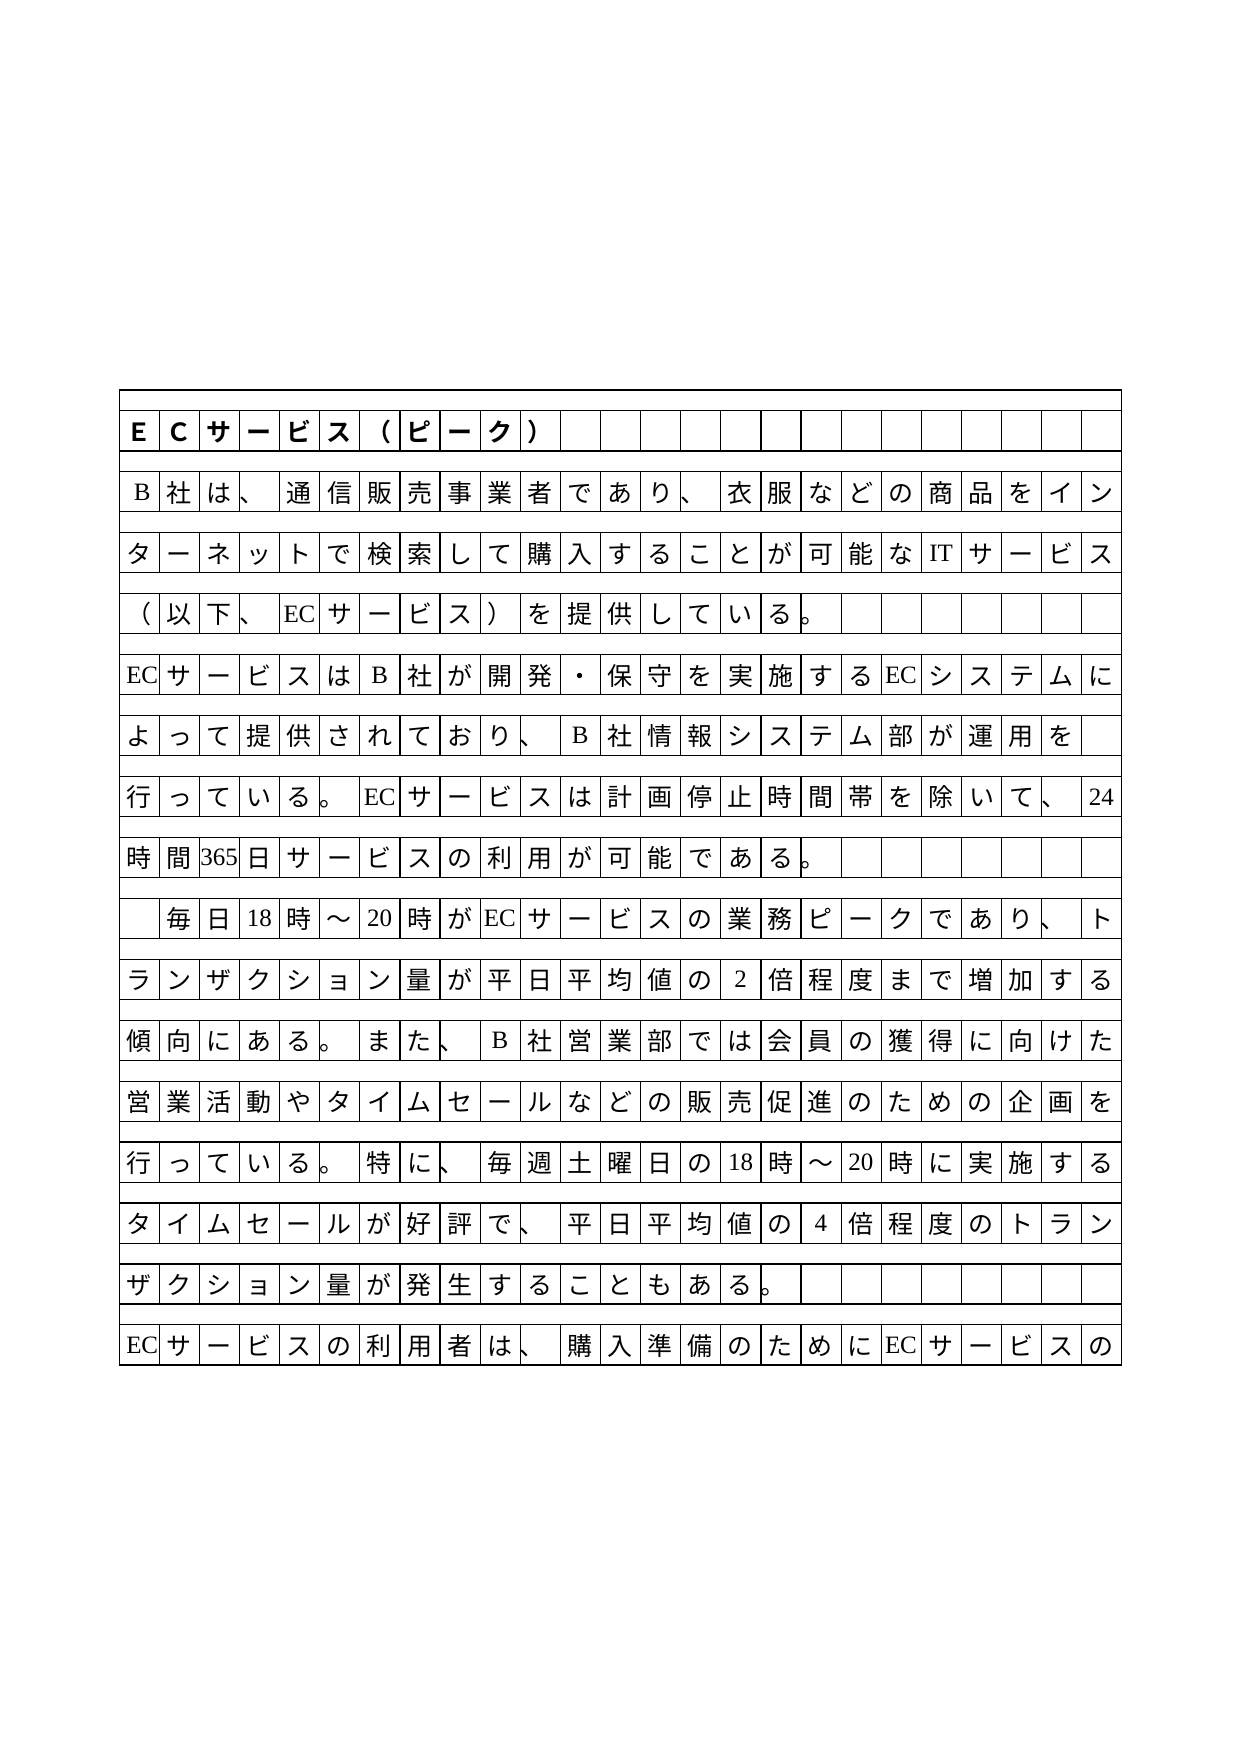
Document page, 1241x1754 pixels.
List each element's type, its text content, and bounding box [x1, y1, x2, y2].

text B社は、通信販売事業者であり、衣服などの商品をインターネットで検索して購入することが可能なITサービス（以下、ECサービス）を提供している。 [762, 472, 800, 511]
text B社は、通信販売事業者であり、衣服などの商品をインターネットで検索して購入することが可能なITサービス（以下、ECサービス）を提供している。 [882, 472, 921, 511]
text B社は、通信販売事業者であり、衣服などの商品をインターネットで検索して購入することが可能なITサービス（以下、ECサービス）を提供している。 [601, 594, 640, 633]
text B社は、通信販売事業者であり、衣服などの商品をインターネットで検索して購入することが可能なITサービス（以下、ECサービス）を提供している。 [401, 533, 439, 572]
text B社は、通信販売事業者であり、衣服などの商品をインターネットで検索して購入することが可能なITサービス（以下、ECサービス）を提供している。 [1082, 533, 1121, 572]
text B社は、通信販売事業者であり、衣服などの商品をインターネットで検索して購入することが可能なITサービス（以下、ECサービス）を提供している。 [1002, 472, 1041, 511]
text B社は、通信販売事業者であり、衣服などの商品をインターネットで検索して購入することが可能なITサービス（以下、ECサービス）を提供している。 [922, 594, 961, 633]
text ECサービスの利用者は、購入準備のためにECサービスの商品ページを見て回る。このようなウィンドウショッピング的な行動と購入履歴を分析して、新商品の開発につなげるための販売データ分析機能が存在している。 [120, 1305, 1121, 1324]
text B社は、通信販売事業者であり、衣服などの商品をインターネットで検索して購入することが可能なITサービス（以下、ECサービス）を提供している。 [240, 472, 279, 511]
text B社は、通信販売事業者であり、衣服などの商品をインターネットで検索して購入することが可能なITサービス（以下、ECサービス）を提供している。 [120, 573, 1121, 593]
text ECサービスはB社が開発・保守を実施するECシステムによって提供されており、B社情報システム部が運用を行っている。ECサービスは計画停止時間帯を除いて、24時間365日サービスの利用が可能である。 [120, 756, 1121, 776]
text B社は、通信販売事業者であり、衣服などの商品をインターネットで検索して購入することが可能なITサービス（以下、ECサービス）を提供している。 [160, 594, 199, 633]
text B社は、通信販売事業者であり、衣服などの商品をインターネットで検索して購入することが可能なITサービス（以下、ECサービス）を提供している。 [802, 472, 841, 511]
text B社は、通信販売事業者であり、衣服などの商品をインターネットで検索して購入することが可能なITサービス（以下、ECサービス）を提供している。 [401, 472, 439, 511]
text B社は、通信販売事業者であり、衣服などの商品をインターネットで検索して購入することが可能なITサービス（以下、ECサービス）を提供している。 [280, 594, 319, 633]
text B社は、通信販売事業者であり、衣服などの商品をインターネットで検索して購入することが可能なITサービス（以下、ECサービス）を提供している。 [922, 472, 961, 511]
text [962, 411, 1001, 450]
text [882, 411, 921, 450]
text B社は、通信販売事業者であり、衣服などの商品をインターネットで検索して購入することが可能なITサービス（以下、ECサービス）を提供している。 [360, 472, 399, 511]
text ECサービスはB社が開発・保守を実施するECシステムによって提供されており、B社情報システム部が運用を行っている。ECサービスは計画停止時間帯を除いて、24時間365日サービスの利用が可能である。 [120, 695, 1121, 715]
text 毎日18時～20時がECサービスの業務ピークであり、トランザクション量が平日平均値の2倍程度まで増加する傾向にある。また、B社営業部では会員の獲得に向けた営業活動やタイムセールなどの販売促進のための企画を行っている。特に、毎週土曜日の18時～20時に実施するタイムセールが好評で、平日平均値の4倍程度のトランザクション量が発生することもある。 [120, 1061, 1121, 1081]
text B社は、通信販売事業者であり、衣服などの商品をインターネットで検索して購入することが可能なITサービス（以下、ECサービス）を提供している。 [1082, 594, 1121, 633]
text ビ [280, 411, 319, 450]
text [641, 411, 680, 450]
text B社は、通信販売事業者であり、衣服などの商品をインターネットで検索して購入することが可能なITサービス（以下、ECサービス）を提供している。 [1002, 594, 1041, 633]
text B社は、通信販売事業者であり、衣服などの商品をインターネットで検索して購入することが可能なITサービス（以下、ECサービス）を提供している。 [441, 472, 480, 511]
text B社は、通信販売事業者であり、衣服などの商品をインターネットで検索して購入することが可能なITサービス（以下、ECサービス）を提供している。 [120, 512, 1121, 532]
text B社は、通信販売事業者であり、衣服などの商品をインターネットで検索して購入することが可能なITサービス（以下、ECサービス）を提供している。 [641, 533, 680, 572]
text B社は、通信販売事業者であり、衣服などの商品をインターネットで検索して購入することが可能なITサービス（以下、ECサービス）を提供している。 [120, 472, 159, 511]
text B社は、通信販売事業者であり、衣服などの商品をインターネットで検索して購入することが可能なITサービス（以下、ECサービス）を提供している。 [200, 594, 239, 633]
text ECサービスはB社が開発・保守を実施するECシステムによって提供されており、B社情報システム部が運用を行っている。ECサービスは計画停止時間帯を除いて、24時間365日サービスの利用が可能である。 [120, 634, 1121, 654]
text B社は、通信販売事業者であり、衣服などの商品をインターネットで検索して購入することが可能なITサービス（以下、ECサービス）を提供している。 [481, 472, 520, 511]
text B社は、通信販売事業者であり、衣服などの商品をインターネットで検索して購入することが可能なITサービス（以下、ECサービス）を提供している。 [320, 594, 359, 633]
text B社は、通信販売事業者であり、衣服などの商品をインターネットで検索して購入することが可能なITサービス（以下、ECサービス）を提供している。 [842, 594, 881, 633]
text B社は、通信販売事業者であり、衣服などの商品をインターネットで検索して購入することが可能なITサービス（以下、ECサービス）を提供している。 [601, 472, 640, 511]
text Ｅ [120, 411, 159, 450]
text ） [521, 411, 560, 450]
text B社は、通信販売事業者であり、衣服などの商品をインターネットで検索して購入することが可能なITサービス（以下、ECサービス）を提供している。 [641, 472, 680, 511]
text B社は、通信販売事業者であり、衣服などの商品をインターネットで検索して購入することが可能なITサービス（以下、ECサービス）を提供している。 [120, 452, 1121, 471]
text B社は、通信販売事業者であり、衣服などの商品をインターネットで検索して購入することが可能なITサービス（以下、ECサービス）を提供している。 [240, 533, 279, 572]
text 毎日18時～20時がECサービスの業務ピークであり、トランザクション量が平日平均値の2倍程度まで増加する傾向にある。また、B社営業部では会員の獲得に向けた営業活動やタイムセールなどの販売促進のための企画を行っている。特に、毎週土曜日の18時～20時に実施するタイムセールが好評で、平日平均値の4倍程度のトランザクション量が発生することもある。 [120, 1000, 1121, 1020]
text [1042, 411, 1081, 450]
text B社は、通信販売事業者であり、衣服などの商品をインターネットで検索して購入することが可能なITサービス（以下、ECサービス）を提供している。 [721, 594, 760, 633]
text B社は、通信販売事業者であり、衣服などの商品をインターネットで検索して購入することが可能なITサービス（以下、ECサービス）を提供している。 [681, 533, 720, 572]
text B社は、通信販売事業者であり、衣服などの商品をインターネットで検索して購入することが可能なITサービス（以下、ECサービス）を提供している。 [320, 472, 359, 511]
text [721, 411, 760, 450]
text B社は、通信販売事業者であり、衣服などの商品をインターネットで検索して購入することが可能なITサービス（以下、ECサービス）を提供している。 [200, 472, 239, 511]
text ECサービスはB社が開発・保守を実施するECシステムによって提供されており、B社情報システム部が運用を行っている。ECサービスは計画停止時間帯を除いて、24時間365日サービスの利用が可能である。 [120, 817, 1121, 837]
text B社は、通信販売事業者であり、衣服などの商品をインターネットで検索して購入することが可能なITサービス（以下、ECサービス）を提供している。 [802, 533, 841, 572]
text B社は、通信販売事業者であり、衣服などの商品をインターネットで検索して購入することが可能なITサービス（以下、ECサービス）を提供している。 [481, 533, 520, 572]
text B社は、通信販売事業者であり、衣服などの商品をインターネットで検索して購入することが可能なITサービス（以下、ECサービス）を提供している。 [721, 533, 760, 572]
text [561, 411, 600, 450]
text B社は、通信販売事業者であり、衣服などの商品をインターネットで検索して購入することが可能なITサービス（以下、ECサービス）を提供している。 [601, 533, 640, 572]
text [802, 411, 841, 450]
text [842, 411, 881, 450]
text B社は、通信販売事業者であり、衣服などの商品をインターネットで検索して購入することが可能なITサービス（以下、ECサービス）を提供している。 [401, 594, 439, 633]
text B社は、通信販売事業者であり、衣服などの商品をインターネットで検索して購入することが可能なITサービス（以下、ECサービス）を提供している。 [240, 594, 279, 633]
text サ [200, 411, 239, 450]
text B社は、通信販売事業者であり、衣服などの商品をインターネットで検索して購入することが可能なITサービス（以下、ECサービス）を提供している。 [721, 472, 760, 511]
text B社は、通信販売事業者であり、衣服などの商品をインターネットで検索して購入することが可能なITサービス（以下、ECサービス）を提供している。 [280, 533, 319, 572]
text B社は、通信販売事業者であり、衣服などの商品をインターネットで検索して購入することが可能なITサービス（以下、ECサービス）を提供している。 [1042, 472, 1081, 511]
text B社は、通信販売事業者であり、衣服などの商品をインターネットで検索して購入することが可能なITサービス（以下、ECサービス）を提供している。 [1002, 533, 1041, 572]
text 毎日18時～20時がECサービスの業務ピークであり、トランザクション量が平日平均値の2倍程度まで増加する傾向にある。また、B社営業部では会員の獲得に向けた営業活動やタイムセールなどの販売促進のための企画を行っている。特に、毎週土曜日の18時～20時に実施するタイムセールが好評で、平日平均値の4倍程度のトランザクション量が発生することもある。 [120, 1183, 1121, 1202]
text B社は、通信販売事業者であり、衣服などの商品をインターネットで検索して購入することが可能なITサービス（以下、ECサービス）を提供している。 [120, 594, 159, 633]
text B社は、通信販売事業者であり、衣服などの商品をインターネットで検索して購入することが可能なITサービス（以下、ECサービス）を提供している。 [561, 472, 600, 511]
text （ [360, 411, 399, 450]
text B社は、通信販売事業者であり、衣服などの商品をインターネットで検索して購入することが可能なITサービス（以下、ECサービス）を提供している。 [681, 472, 720, 511]
text ー [441, 411, 480, 450]
text [120, 391, 1121, 410]
text B社は、通信販売事業者であり、衣服などの商品をインターネットで検索して購入することが可能なITサービス（以下、ECサービス）を提供している。 [1042, 533, 1081, 572]
text B社は、通信販売事業者であり、衣服などの商品をインターネットで検索して購入することが可能なITサービス（以下、ECサービス）を提供している。 [842, 533, 881, 572]
text B社は、通信販売事業者であり、衣服などの商品をインターネットで検索して購入することが可能なITサービス（以下、ECサービス）を提供している。 [641, 594, 680, 633]
text B社は、通信販売事業者であり、衣服などの商品をインターネットで検索して購入することが可能なITサービス（以下、ECサービス）を提供している。 [481, 594, 520, 633]
text B社は、通信販売事業者であり、衣服などの商品をインターネットで検索して購入することが可能なITサービス（以下、ECサービス）を提供している。 [360, 594, 399, 633]
text [1082, 411, 1121, 450]
text Ｃ [160, 411, 199, 450]
text B社は、通信販売事業者であり、衣服などの商品をインターネットで検索して購入することが可能なITサービス（以下、ECサービス）を提供している。 [962, 472, 1001, 511]
text B社は、通信販売事業者であり、衣服などの商品をインターネットで検索して購入することが可能なITサービス（以下、ECサービス）を提供している。 [962, 533, 1001, 572]
text B社は、通信販売事業者であり、衣服などの商品をインターネットで検索して購入することが可能なITサービス（以下、ECサービス）を提供している。 [802, 594, 841, 633]
text ピ [401, 411, 439, 450]
text B社は、通信販売事業者であり、衣服などの商品をインターネットで検索して購入することが可能なITサービス（以下、ECサービス）を提供している。 [200, 533, 239, 572]
text B社は、通信販売事業者であり、衣服などの商品をインターネットで検索して購入することが可能なITサービス（以下、ECサービス）を提供している。 [441, 533, 480, 572]
text B社は、通信販売事業者であり、衣服などの商品をインターネットで検索して購入することが可能なITサービス（以下、ECサービス）を提供している。 [120, 533, 159, 572]
text B社は、通信販売事業者であり、衣服などの商品をインターネットで検索して購入することが可能なITサービス（以下、ECサービス）を提供している。 [320, 533, 359, 572]
text 毎日18時～20時がECサービスの業務ピークであり、トランザクション量が平日平均値の2倍程度まで増加する傾向にある。また、B社営業部では会員の獲得に向けた営業活動やタイムセールなどの販売促進のための企画を行っている。特に、毎週土曜日の18時～20時に実施するタイムセールが好評で、平日平均値の4倍程度のトランザクション量が発生することもある。 [120, 939, 1121, 959]
text B社は、通信販売事業者であり、衣服などの商品をインターネットで検索して購入することが可能なITサービス（以下、ECサービス）を提供している。 [441, 594, 480, 633]
text B社は、通信販売事業者であり、衣服などの商品をインターネットで検索して購入することが可能なITサービス（以下、ECサービス）を提供している。 [521, 472, 560, 511]
text B社は、通信販売事業者であり、衣服などの商品をインターネットで検索して購入することが可能なITサービス（以下、ECサービス）を提供している。 [160, 533, 199, 572]
text B社は、通信販売事業者であり、衣服などの商品をインターネットで検索して購入することが可能なITサービス（以下、ECサービス）を提供している。 [1082, 472, 1121, 511]
text B社は、通信販売事業者であり、衣服などの商品をインターネットで検索して購入することが可能なITサービス（以下、ECサービス）を提供している。 [762, 533, 800, 572]
text 毎日18時～20時がECサービスの業務ピークであり、トランザクション量が平日平均値の2倍程度まで増加する傾向にある。また、B社営業部では会員の獲得に向けた営業活動やタイムセールなどの販売促進のための企画を行っている。特に、毎週土曜日の18時～20時に実施するタイムセールが好評で、平日平均値の4倍程度のトランザクション量が発生することもある。 [120, 1122, 1121, 1141]
text B社は、通信販売事業者であり、衣服などの商品をインターネットで検索して購入することが可能なITサービス（以下、ECサービス）を提供している。 [762, 594, 800, 633]
text 毎日18時～20時がECサービスの業務ピークであり、トランザクション量が平日平均値の2倍程度まで増加する傾向にある。また、B社営業部では会員の獲得に向けた営業活動やタイムセールなどの販売促進のための企画を行っている。特に、毎週土曜日の18時～20時に実施するタイムセールが好評で、平日平均値の4倍程度のトランザクション量が発生することもある。 [120, 878, 1121, 898]
text B社は、通信販売事業者であり、衣服などの商品をインターネットで検索して購入することが可能なITサービス（以下、ECサービス）を提供している。 [160, 472, 199, 511]
text B社は、通信販売事業者であり、衣服などの商品をインターネットで検索して購入することが可能なITサービス（以下、ECサービス）を提供している。 [561, 594, 600, 633]
text ス [320, 411, 359, 450]
text [922, 411, 961, 450]
text [762, 411, 800, 450]
text B社は、通信販売事業者であり、衣服などの商品をインターネットで検索して購入することが可能なITサービス（以下、ECサービス）を提供している。 [521, 533, 560, 572]
text B社は、通信販売事業者であり、衣服などの商品をインターネットで検索して購入することが可能なITサービス（以下、ECサービス）を提供している。 [561, 533, 600, 572]
text B社は、通信販売事業者であり、衣服などの商品をインターネットで検索して購入することが可能なITサービス（以下、ECサービス）を提供している。 [681, 594, 720, 633]
text 毎日18時～20時がECサービスの業務ピークであり、トランザクション量が平日平均値の2倍程度まで増加する傾向にある。また、B社営業部では会員の獲得に向けた営業活動やタイムセールなどの販売促進のための企画を行っている。特に、毎週土曜日の18時～20時に実施するタイムセールが好評で、平日平均値の4倍程度のトランザクション量が発生することもある。 [120, 1244, 1121, 1263]
text ク [481, 411, 520, 450]
text B社は、通信販売事業者であり、衣服などの商品をインターネットで検索して購入することが可能なITサービス（以下、ECサービス）を提供している。 [922, 533, 961, 572]
text [681, 411, 720, 450]
text B社は、通信販売事業者であり、衣服などの商品をインターネットで検索して購入することが可能なITサービス（以下、ECサービス）を提供している。 [842, 472, 881, 511]
text B社は、通信販売事業者であり、衣服などの商品をインターネットで検索して購入することが可能なITサービス（以下、ECサービス）を提供している。 [521, 594, 560, 633]
text B社は、通信販売事業者であり、衣服などの商品をインターネットで検索して購入することが可能なITサービス（以下、ECサービス）を提供している。 [882, 533, 921, 572]
text B社は、通信販売事業者であり、衣服などの商品をインターネットで検索して購入することが可能なITサービス（以下、ECサービス）を提供している。 [1042, 594, 1081, 633]
text ー [240, 411, 279, 450]
text B社は、通信販売事業者であり、衣服などの商品をインターネットで検索して購入することが可能なITサービス（以下、ECサービス）を提供している。 [882, 594, 921, 633]
text B社は、通信販売事業者であり、衣服などの商品をインターネットで検索して購入することが可能なITサービス（以下、ECサービス）を提供している。 [962, 594, 1001, 633]
text [1002, 411, 1041, 450]
text [601, 411, 640, 450]
text B社は、通信販売事業者であり、衣服などの商品をインターネットで検索して購入することが可能なITサービス（以下、ECサービス）を提供している。 [280, 472, 319, 511]
text B社は、通信販売事業者であり、衣服などの商品をインターネットで検索して購入することが可能なITサービス（以下、ECサービス）を提供している。 [360, 533, 399, 572]
